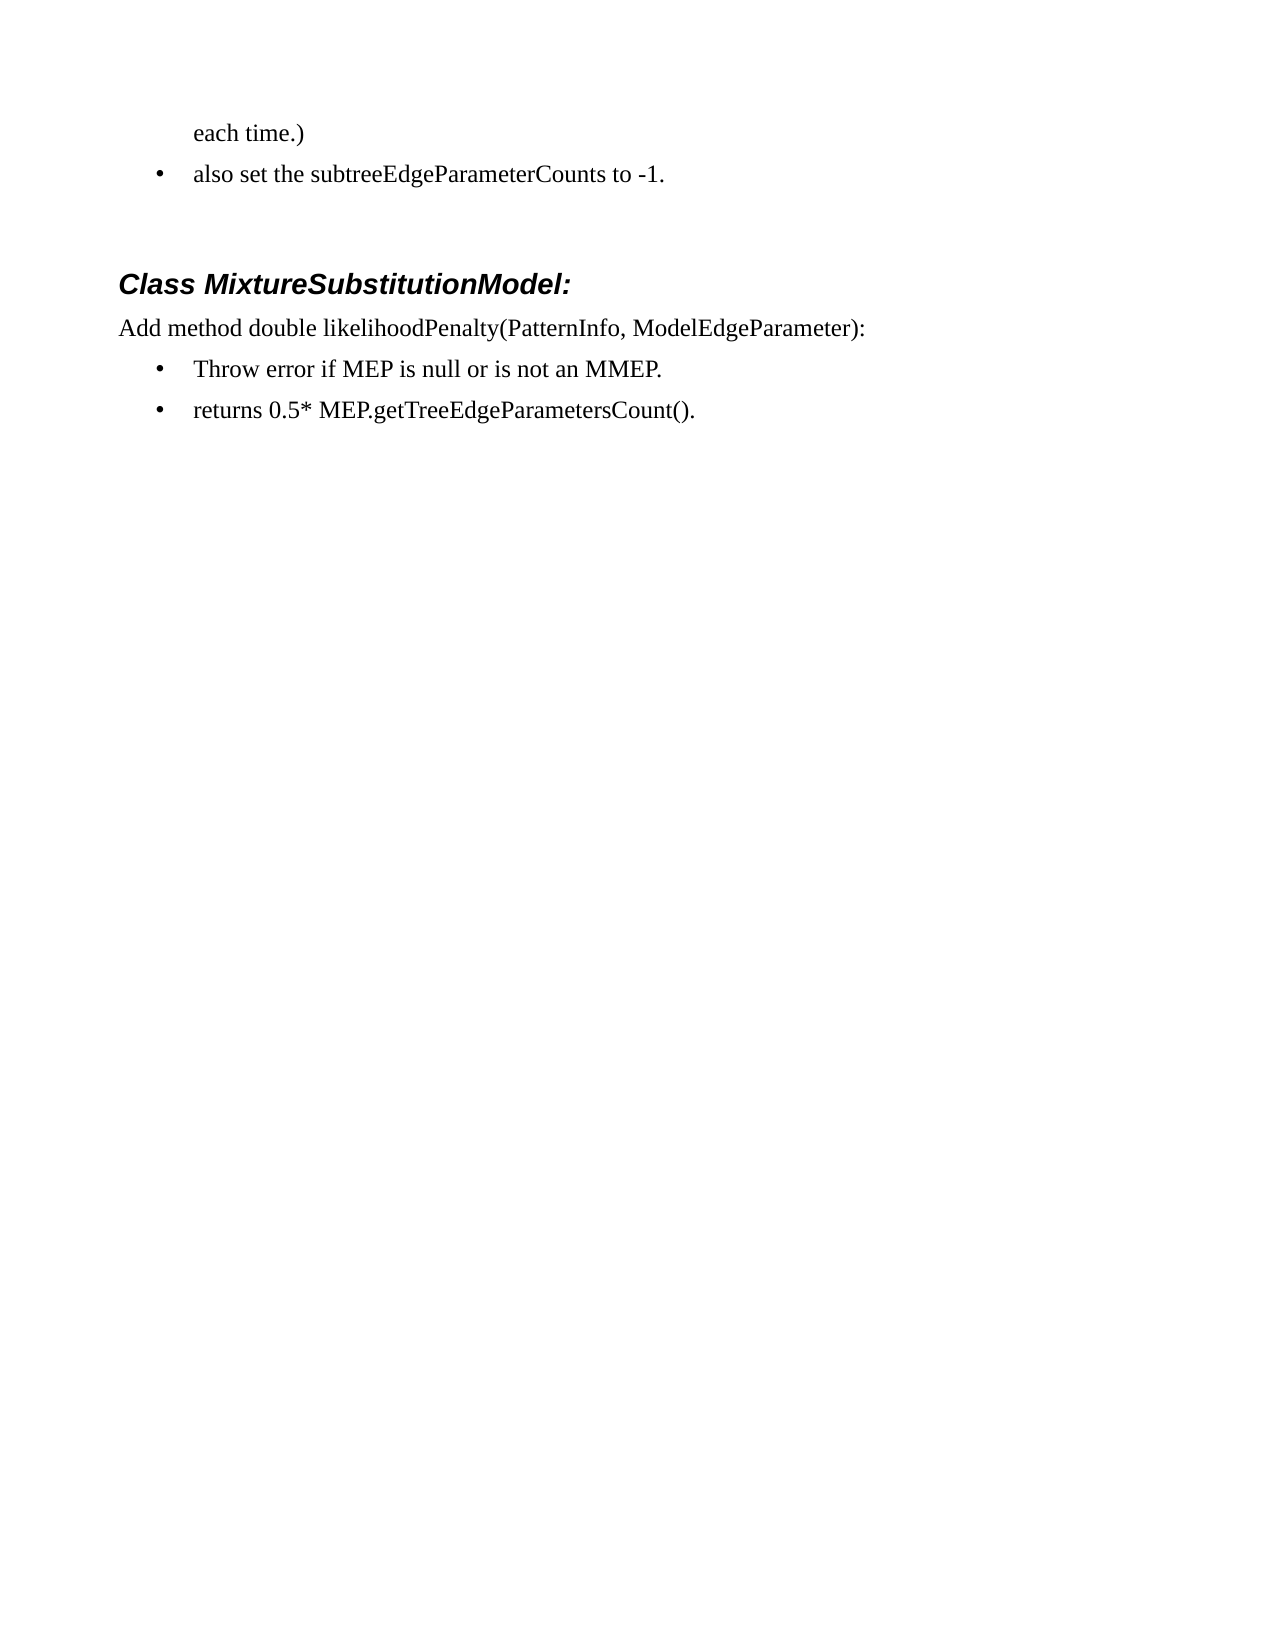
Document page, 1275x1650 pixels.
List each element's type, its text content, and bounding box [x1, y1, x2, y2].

list each time.) [156, 118, 1157, 147]
text Add method double likelihoodPenalty(PatternInfo, ModelEdgeParameter): [118, 313, 1157, 342]
list returns 0.5* MEP.getTreeEdgeParametersCount(). [156, 395, 1157, 424]
subtitle Class MixtureSubstitutionModel: [118, 267, 1157, 300]
list Throw error if MEP is null or is not an MMEP. [156, 354, 1157, 383]
list also set the subtreeEdgeParameterCounts to -1. [156, 159, 1157, 188]
